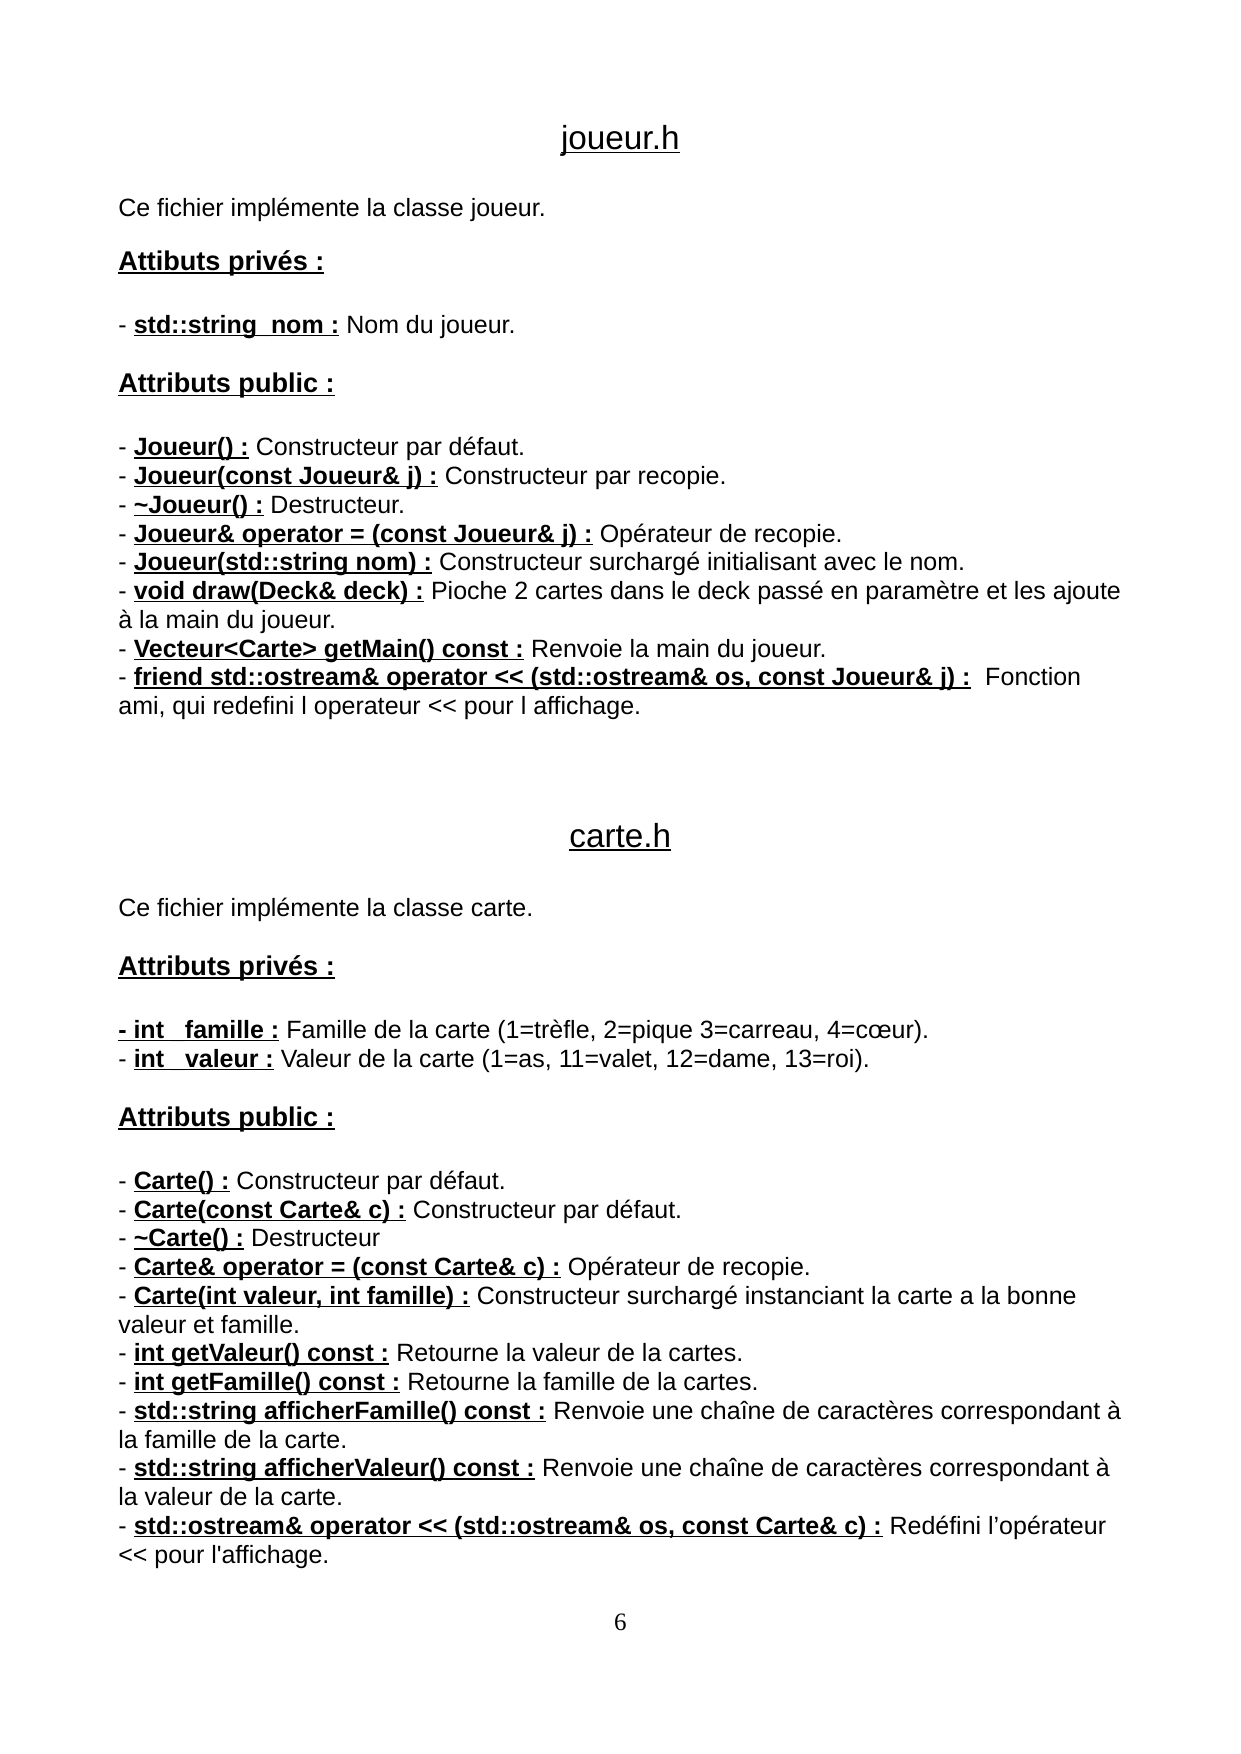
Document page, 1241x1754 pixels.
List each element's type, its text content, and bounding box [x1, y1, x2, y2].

text - int getValeur() const : Retourne la valeur de la cartes. [118, 1338, 1122, 1367]
text Attributs privés : [118, 950, 1122, 981]
text Attributs public : [118, 1101, 1122, 1132]
text carte.h [118, 816, 1122, 854]
text - Joueur() : Constructeur par défaut. [118, 432, 1122, 461]
text - Joueur& operator = (const Joueur& j) : Opérateur de recopie. [118, 518, 1122, 547]
text joueur.h [118, 118, 1122, 157]
text - std::string afficherValeur() const : Renvoie une chaîne de caractères correspondant à la valeur de la carte. [118, 1453, 1122, 1511]
text - std::string afficherFamille() const : Renvoie une chaîne de caractères correspondant à la famille de la carte. [118, 1396, 1122, 1453]
text - std::string_nom : Nom du joueur. [118, 310, 1122, 339]
text - int _valeur : Valeur de la carte (1=as, 11=valet, 12=dame, 13=roi). [118, 1043, 1122, 1072]
text - Carte() : Constructeur par défaut. [118, 1166, 1122, 1194]
text - Carte(const Carte& c) : Constructeur par défaut. [118, 1194, 1122, 1223]
text Ce fichier implémente la classe joueur. [118, 192, 1122, 221]
text - int getFamille() const : Retourne la famille de la cartes. [118, 1367, 1122, 1396]
text - ~Carte() : Destructeur [118, 1223, 1122, 1252]
text - Vecteur<Carte> getMain() const : Renvoie la main du joueur. [118, 633, 1122, 662]
text - void draw(Deck& deck) : Pioche 2 cartes dans le deck passé en paramètre et les ajoute à la main du joueur. [118, 576, 1122, 633]
text Ce fichier implémente la classe carte. [118, 892, 1122, 921]
text Attibuts privés : [118, 245, 1122, 276]
text - int _famille : Famille de la carte (1=trèfle, 2=pique 3=carreau, 4=cœur). [118, 1015, 1122, 1043]
text - ~Joueur() : Destructeur. [118, 490, 1122, 518]
text Attributs public : [118, 367, 1122, 399]
text - Joueur(std::string nom) : Constructeur surchargé initialisant avec le nom. [118, 547, 1122, 576]
text - friend std::ostream& operator << (std::ostream& os, const Joueur& j) : Fonction ami, qui redefini l operateur << pour l affichage. [118, 662, 1122, 720]
text - std::ostream& operator << (std::ostream& os, const Carte& c) : Redéfini l’opérateur << pour l'affichage. [118, 1511, 1122, 1568]
text - Joueur(const Joueur& j) : Constructeur par recopie. [118, 461, 1122, 490]
text - Carte& operator = (const Carte& c) : Opérateur de recopie. [118, 1252, 1122, 1281]
text - Carte(int valeur, int famille) : Constructeur surchargé instanciant la carte a la bonne valeur et famille. [118, 1281, 1122, 1338]
